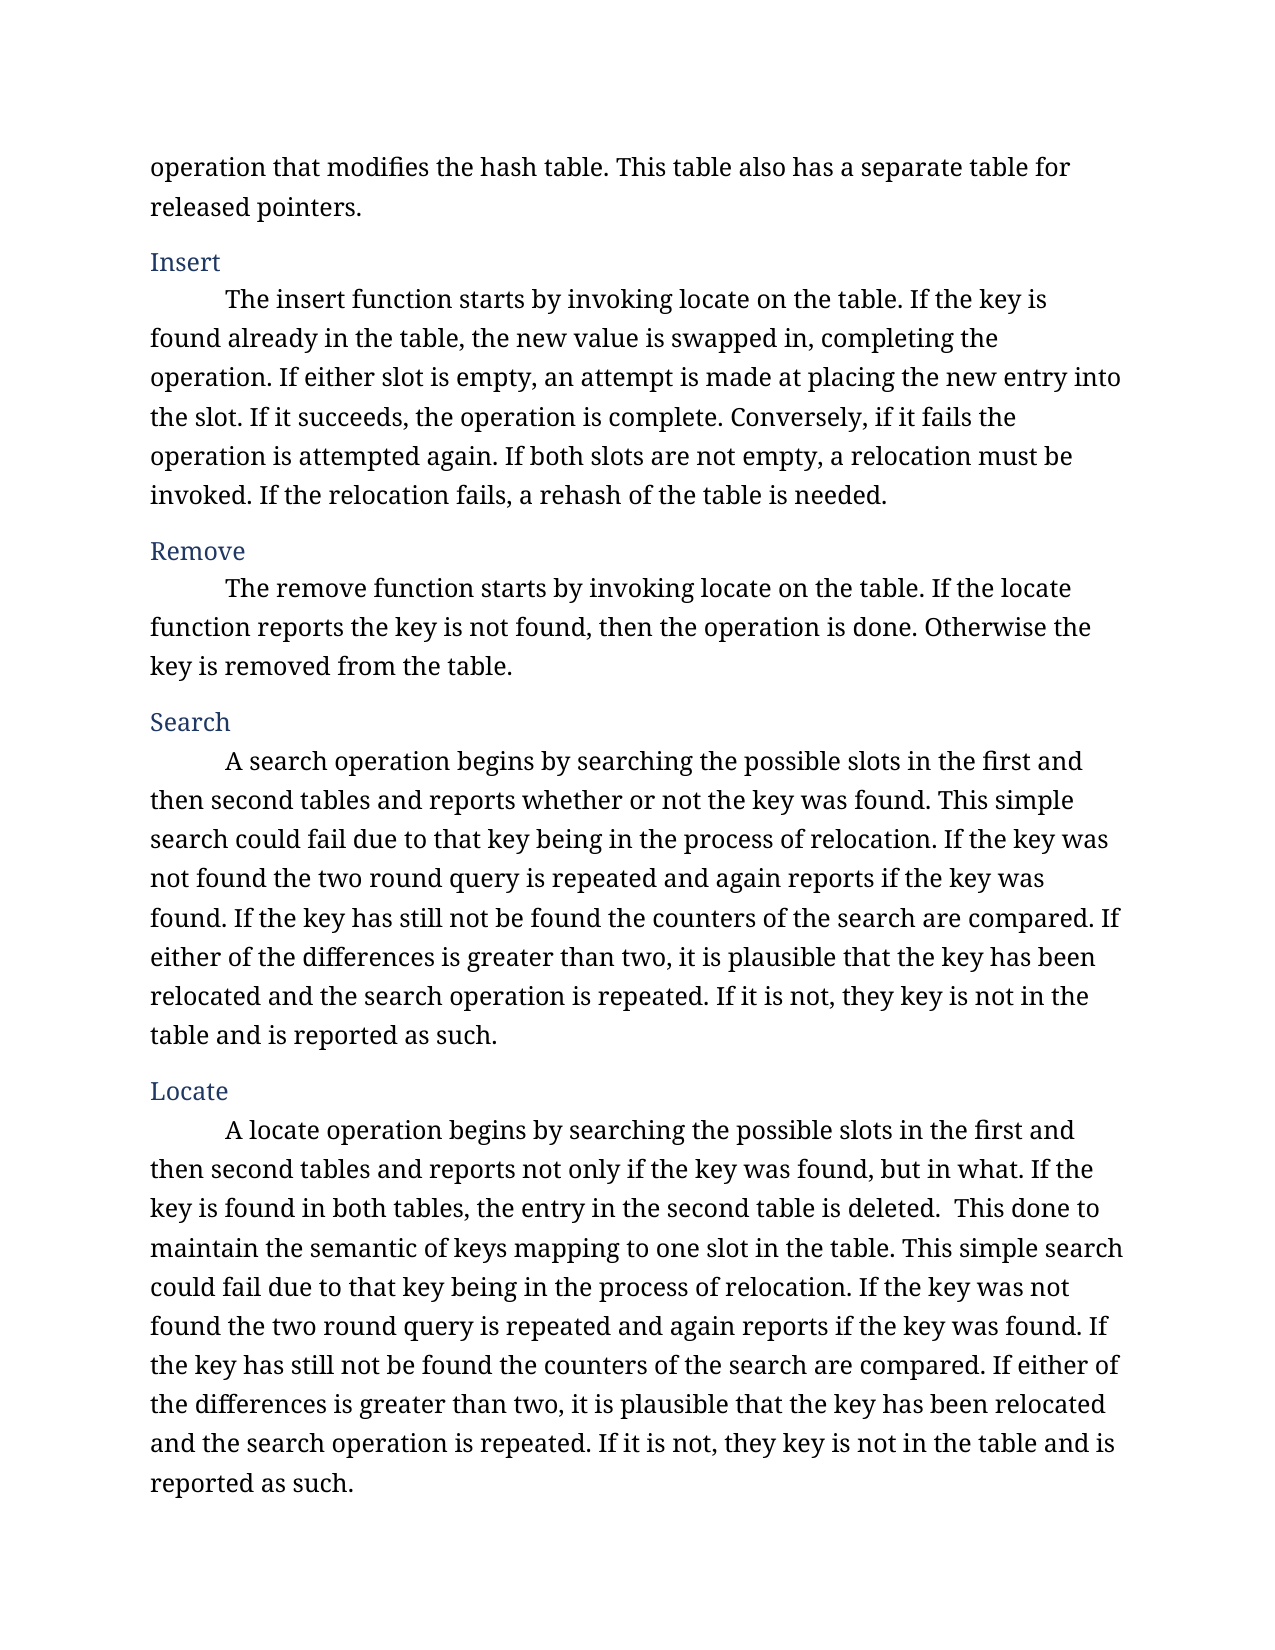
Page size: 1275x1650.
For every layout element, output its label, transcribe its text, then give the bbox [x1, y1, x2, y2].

subtitle Search [150, 704, 1125, 738]
text A locate operation begins by searching the possible slots in the first and then second tables and reports not only if the key was found, but in what. If the key is found in both tables, the entry in the second table is deleted. This done to maintain the semantic of keys mapping to one slot in the table. This simple search could fail due to that key being in the process of relocation. If the key was not found the two round query is repeated and again reports if the key was found. If the key has still not be found the counters of the search are compared. If either of the differences is greater than two, it is plausible that the key has been relocated and the search operation is repeated. If it is not, they key is not in the table and is reported as such. [150, 1113, 1125, 1499]
subtitle Remove [150, 533, 1125, 567]
subtitle Insert [150, 245, 1125, 279]
subtitle Locate [150, 1073, 1125, 1108]
text operation that modifies the hash table. This table also has a separate table for released pointers. [150, 150, 1125, 223]
text The insert function starts by invoking locate on the table. If the key is found already in the table, the new value is swapped in, completing the operation. If either slot is empty, an attempt is made at placing the new entry into the slot. If it succeeds, the operation is complete. Conversely, if it fails the operation is attempted again. If both slots are not empty, a relocation must be invoked. If the relocation fails, a rehash of the table is needed. [150, 282, 1125, 512]
text The remove function starts by invoking locate on the table. If the locate function reports the key is not found, then the operation is done. Otherwise the key is removed from the table. [150, 570, 1125, 683]
text A search operation begins by searching the possible slots in the first and then second tables and reports whether or not the key was found. This simple search could fail due to that key being in the process of relocation. If the key was not found the two round query is repeated and again reports if the key was found. If the key has still not be found the counters of the search are compared. If either of the differences is greater than two, it is plausible that the key has been relocated and the search operation is repeated. If it is not, they key is not in the table and is reported as such. [150, 743, 1125, 1052]
